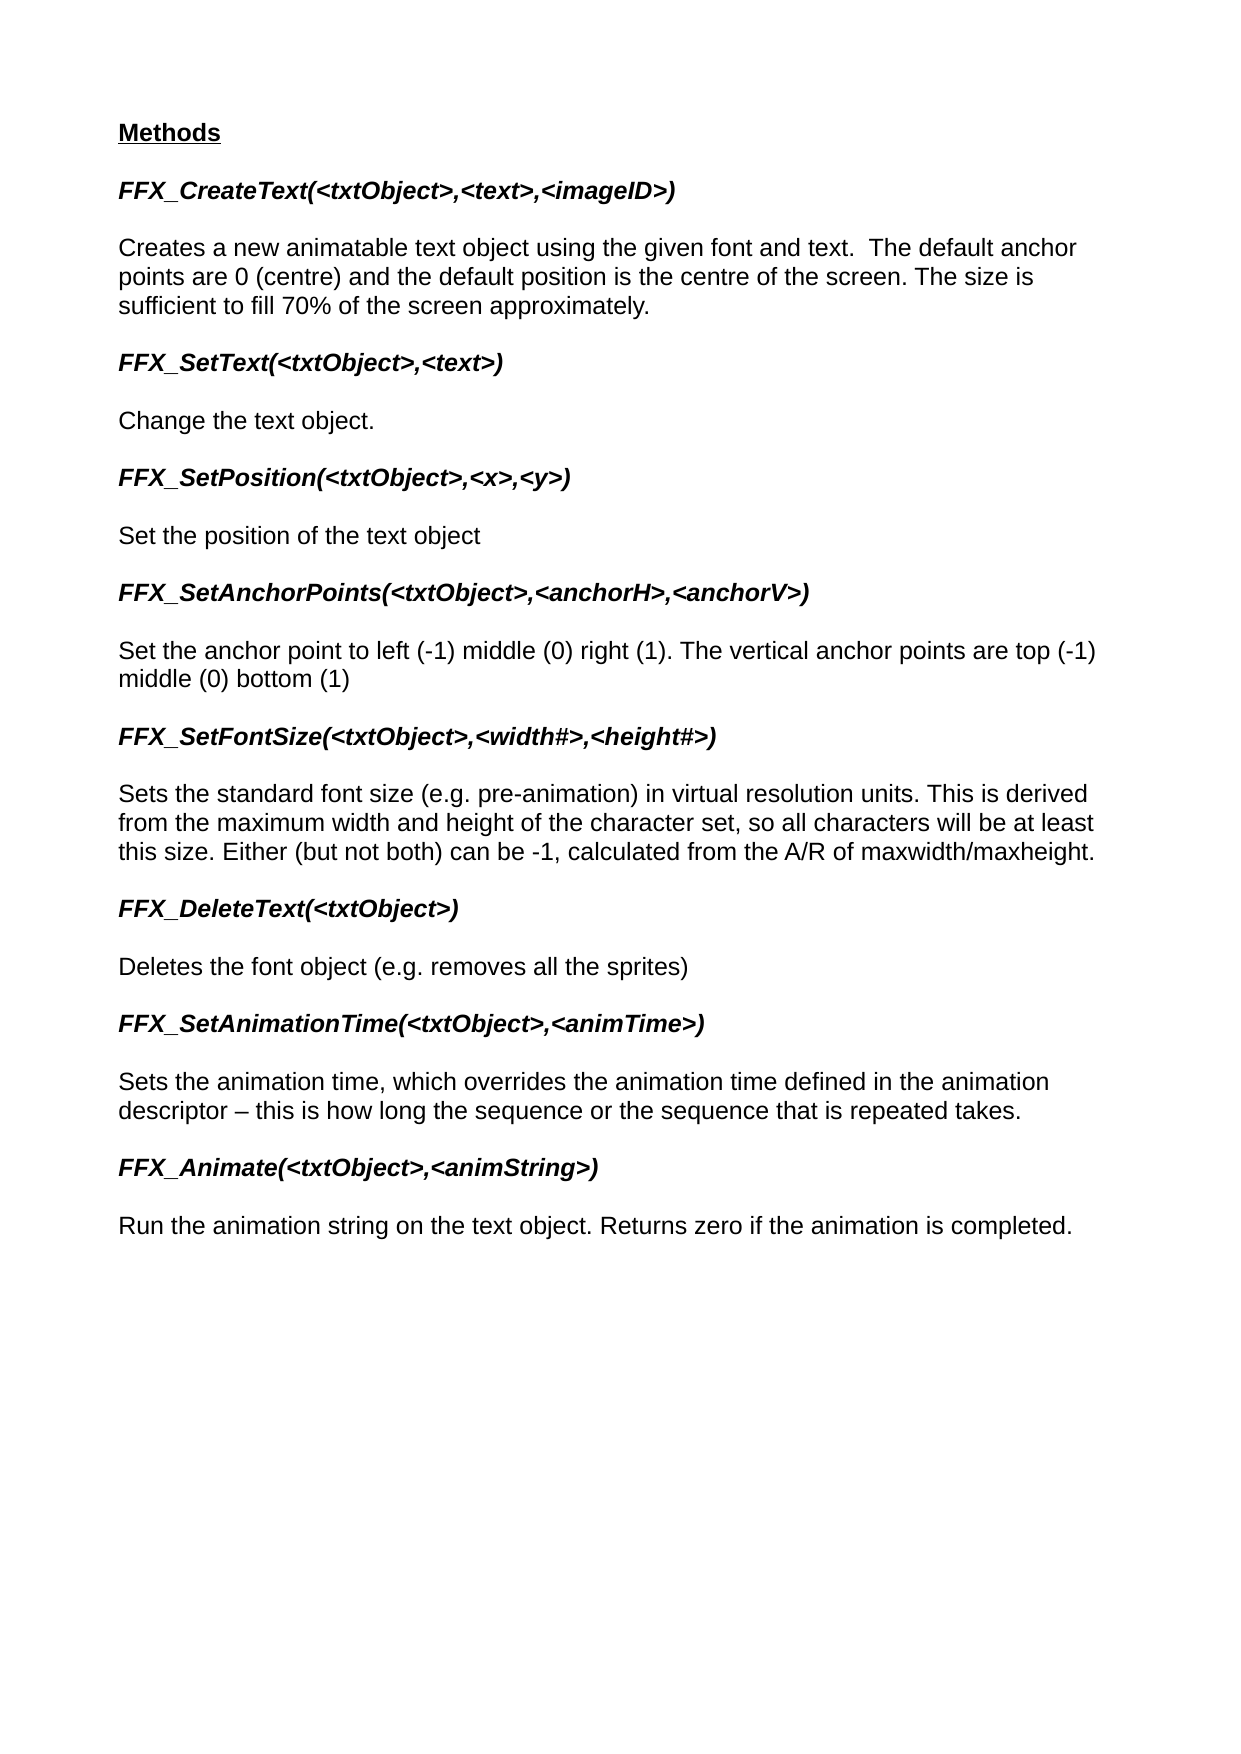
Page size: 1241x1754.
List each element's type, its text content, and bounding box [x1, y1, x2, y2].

text Deletes the font object (e.g. removes all the sprites) [118, 952, 1122, 981]
text FFX_Animate(<txtObject>,<animString>) [118, 1153, 1122, 1182]
text FFX_SetPosition(<txtObject>,<x>,<y>) [118, 463, 1122, 492]
text Sets the animation time, which overrides the animation time defined in the animation descriptor – this is how long the sequence or the sequence that is repeated takes. [118, 1067, 1122, 1124]
text FFX_CreateText(<txtObject>,<text>,<imageID>) [118, 176, 1122, 204]
text Creates a new animatable text object using the given font and text. The default anchor points are 0 (centre) and the default position is the centre of the screen. The size is sufficient to fill 70% of the screen approximately. [118, 233, 1122, 319]
text FFX_SetFontSize(<txtObject>,<width#>,<height#>) [118, 722, 1122, 751]
text FFX_DeleteText(<txtObject>) [118, 894, 1122, 923]
text FFX_SetAnimationTime(<txtObject>,<animTime>) [118, 1009, 1122, 1038]
text FFX_SetText(<txtObject>,<text>) [118, 348, 1122, 377]
text Methods [118, 118, 1122, 147]
text Set the position of the text object [118, 521, 1122, 549]
text Change the text object. [118, 406, 1122, 434]
text Run the animation string on the text object. Returns zero if the animation is completed. [118, 1211, 1122, 1239]
text Set the anchor point to left (-1) middle (0) right (1). The vertical anchor points are top (-1) middle (0) bottom (1) [118, 636, 1122, 693]
text FFX_SetAnchorPoints(<txtObject>,<anchorH>,<anchorV>) [118, 578, 1122, 607]
text Sets the standard font size (e.g. pre-animation) in virtual resolution units. This is derived from the maximum width and height of the character set, so all characters will be at least this size. Either (but not both) can be -1, calculated from the A/R of maxwidth/maxheight. [118, 779, 1122, 866]
